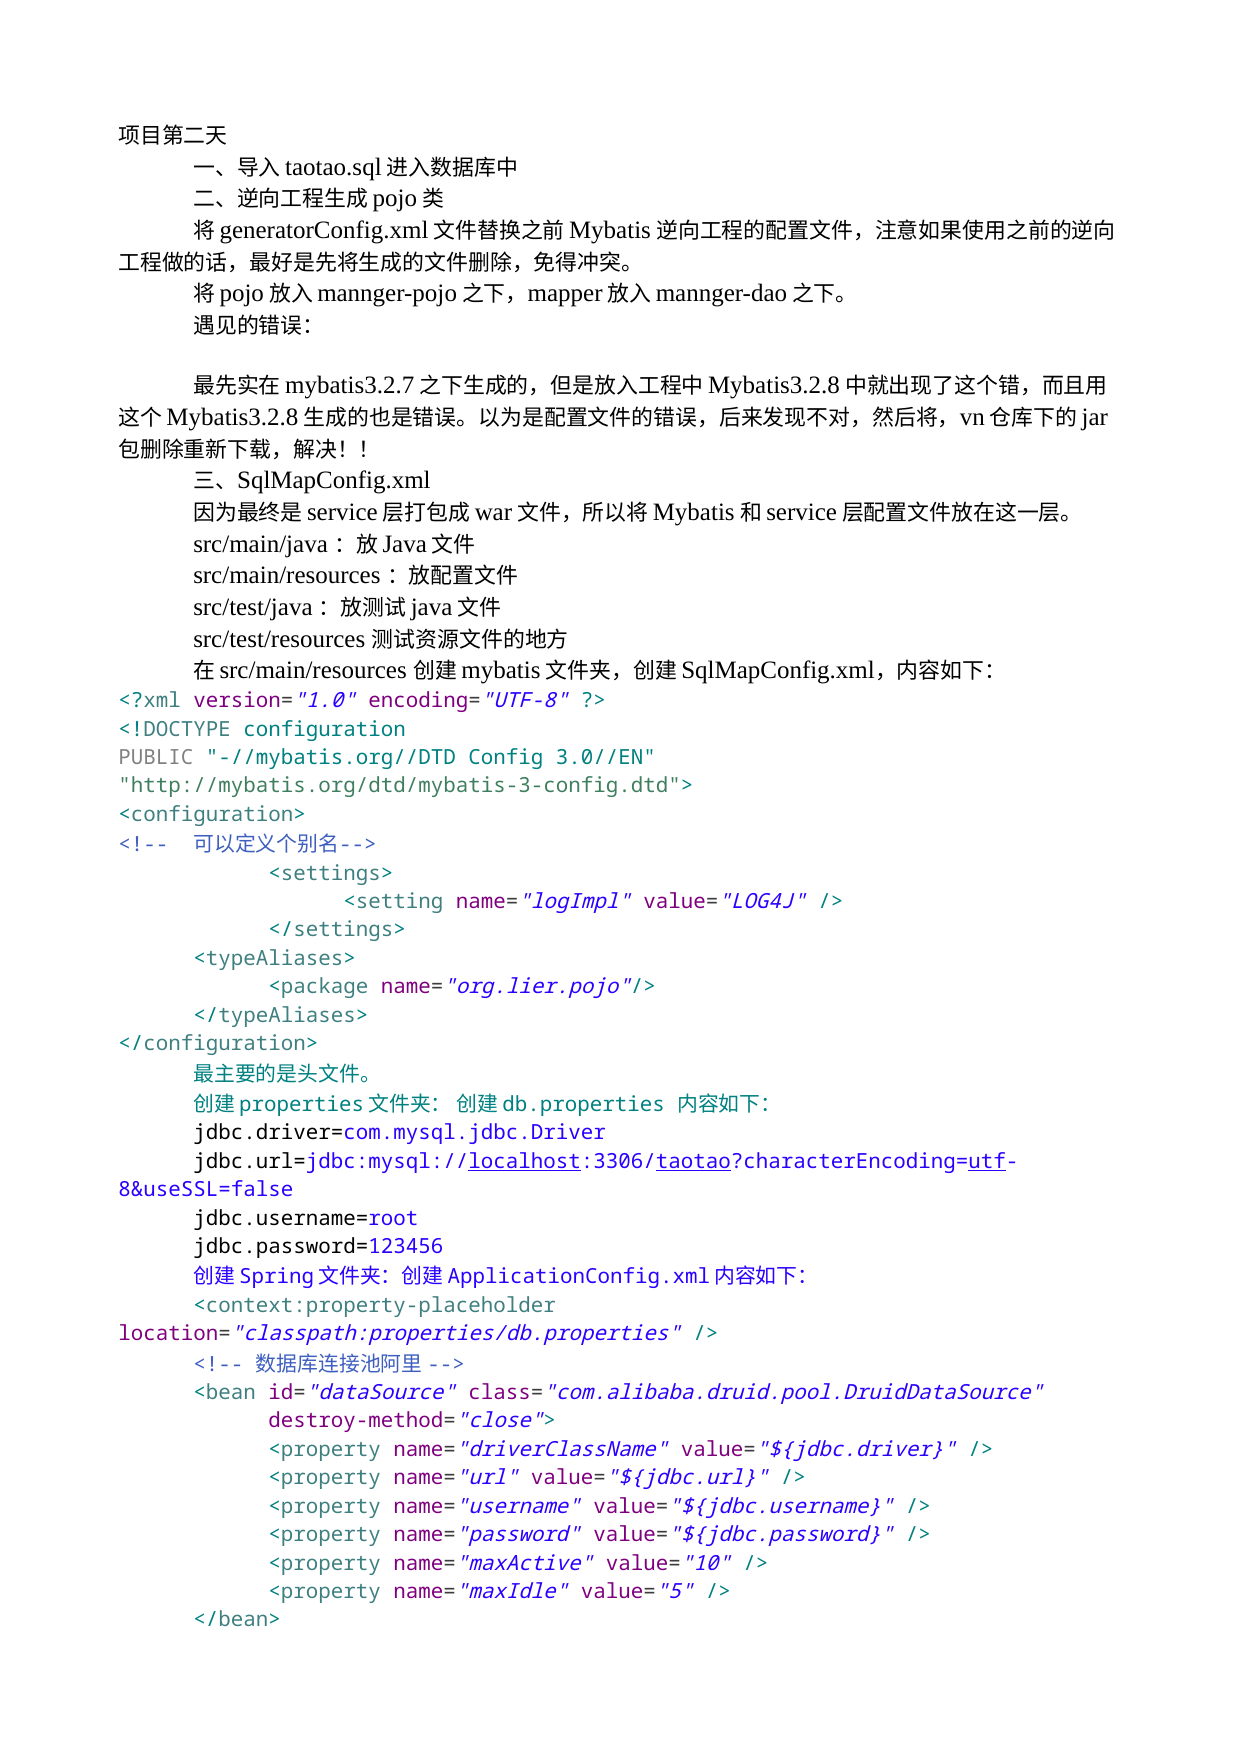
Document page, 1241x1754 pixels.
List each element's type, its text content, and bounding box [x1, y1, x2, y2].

text src/main/java ：放Java文件 [118, 527, 1122, 558]
text <property name="username" value="${jdbc.username}" /> [118, 1491, 1122, 1519]
text 遇见的错误： [118, 308, 1122, 340]
text jdbc.username=root [118, 1203, 1122, 1231]
text jdbc.url=jdbc:mysql://localhost:3306/taotao?characterEncoding=utf-8&useSSL=false [118, 1146, 1122, 1203]
text 项目第二天 [118, 118, 1122, 150]
text </bean> [118, 1604, 1122, 1633]
text <package name="org.lier.pojo"/> [118, 971, 1122, 1000]
text <!-- 数据库连接池阿里 --> [118, 1347, 1122, 1377]
text "http://mybatis.org/dtd/mybatis-3-config.dtd"> [118, 771, 1122, 799]
text <!DOCTYPE configuration [118, 714, 1122, 742]
text <setting name="logImpl" value="LOG4J" /> [118, 886, 1122, 914]
text <bean id="dataSource" class="com.alibaba.druid.pool.DruidDataSource" [118, 1377, 1122, 1406]
text 将pojo放入mannger-pojo之下，mapper放入mannger-dao之下。 [118, 276, 1122, 308]
text src/main/resources ：放配置文件 [118, 558, 1122, 590]
text <configuration> [118, 799, 1122, 827]
text </settings> [118, 914, 1122, 943]
text <typeAliases> [118, 943, 1122, 971]
text </typeAliases> [118, 1000, 1122, 1028]
text <property name="maxActive" value="10" /> [118, 1548, 1122, 1576]
text <property name="password" value="${jdbc.password}" /> [118, 1519, 1122, 1548]
text <property name="maxIdle" value="5" /> [118, 1576, 1122, 1604]
text src/test/resources 测试资源文件的地方 [118, 622, 1122, 653]
text destroy-method="close"> [118, 1406, 1122, 1434]
text 在src/main/resources 创建mybatis文件夹，创建SqlMapConfig.xml，内容如下： [118, 653, 1122, 685]
text 最主要的是头文件。 [118, 1057, 1122, 1087]
text <property name="url" value="${jdbc.url}" /> [118, 1462, 1122, 1491]
text 三、SqlMapConfig.xml [118, 463, 1122, 495]
text jdbc.password=123456 [118, 1231, 1122, 1259]
text <!-- 可以定义个别名--> [118, 827, 1122, 858]
text src/test/java ：放测试java文件 [118, 590, 1122, 622]
text <?xml version="1.0" encoding="UTF-8" ?> [118, 685, 1122, 714]
text 因为最终是service层打包成war文件，所以将Mybatis和service层配置文件放在这一层。 [118, 495, 1122, 527]
text </configuration> [118, 1028, 1122, 1057]
text <property name="driverClassName" value="${jdbc.driver}" /> [118, 1434, 1122, 1462]
text 最先实在mybatis3.2.7之下生成的，但是放入工程中Mybatis3.2.8中就出现了这个错，而且用这个Mybatis3.2.8生成的也是错误。以为是配置文件的错误，后来发现不对，然后将，vn仓库下的jar包删除重新下载，解决！！ [118, 368, 1122, 463]
text 将generatorConfig.xml文件替换之前Mybatis逆向工程的配置文件，注意如果使用之前的逆向工程做的话，最好是先将生成的文件删除，免得冲突。 [118, 213, 1122, 276]
text 二、逆向工程生成pojo类 [118, 181, 1122, 213]
text 创建properties文件夹： 创建db.properties 内容如下： [118, 1087, 1122, 1117]
text 创建Spring文件夹：创建ApplicationConfig.xml内容如下： [118, 1259, 1122, 1290]
text <context:property-placeholder location="classpath:properties/db.properties" /> [118, 1290, 1122, 1347]
text PUBLIC "-//mybatis.org//DTD Config 3.0//EN" [118, 742, 1122, 771]
text jdbc.driver=com.mysql.jdbc.Driver [118, 1117, 1122, 1146]
text 一、导入taotao.sql进入数据库中 [118, 150, 1122, 181]
text <settings> [118, 858, 1122, 886]
